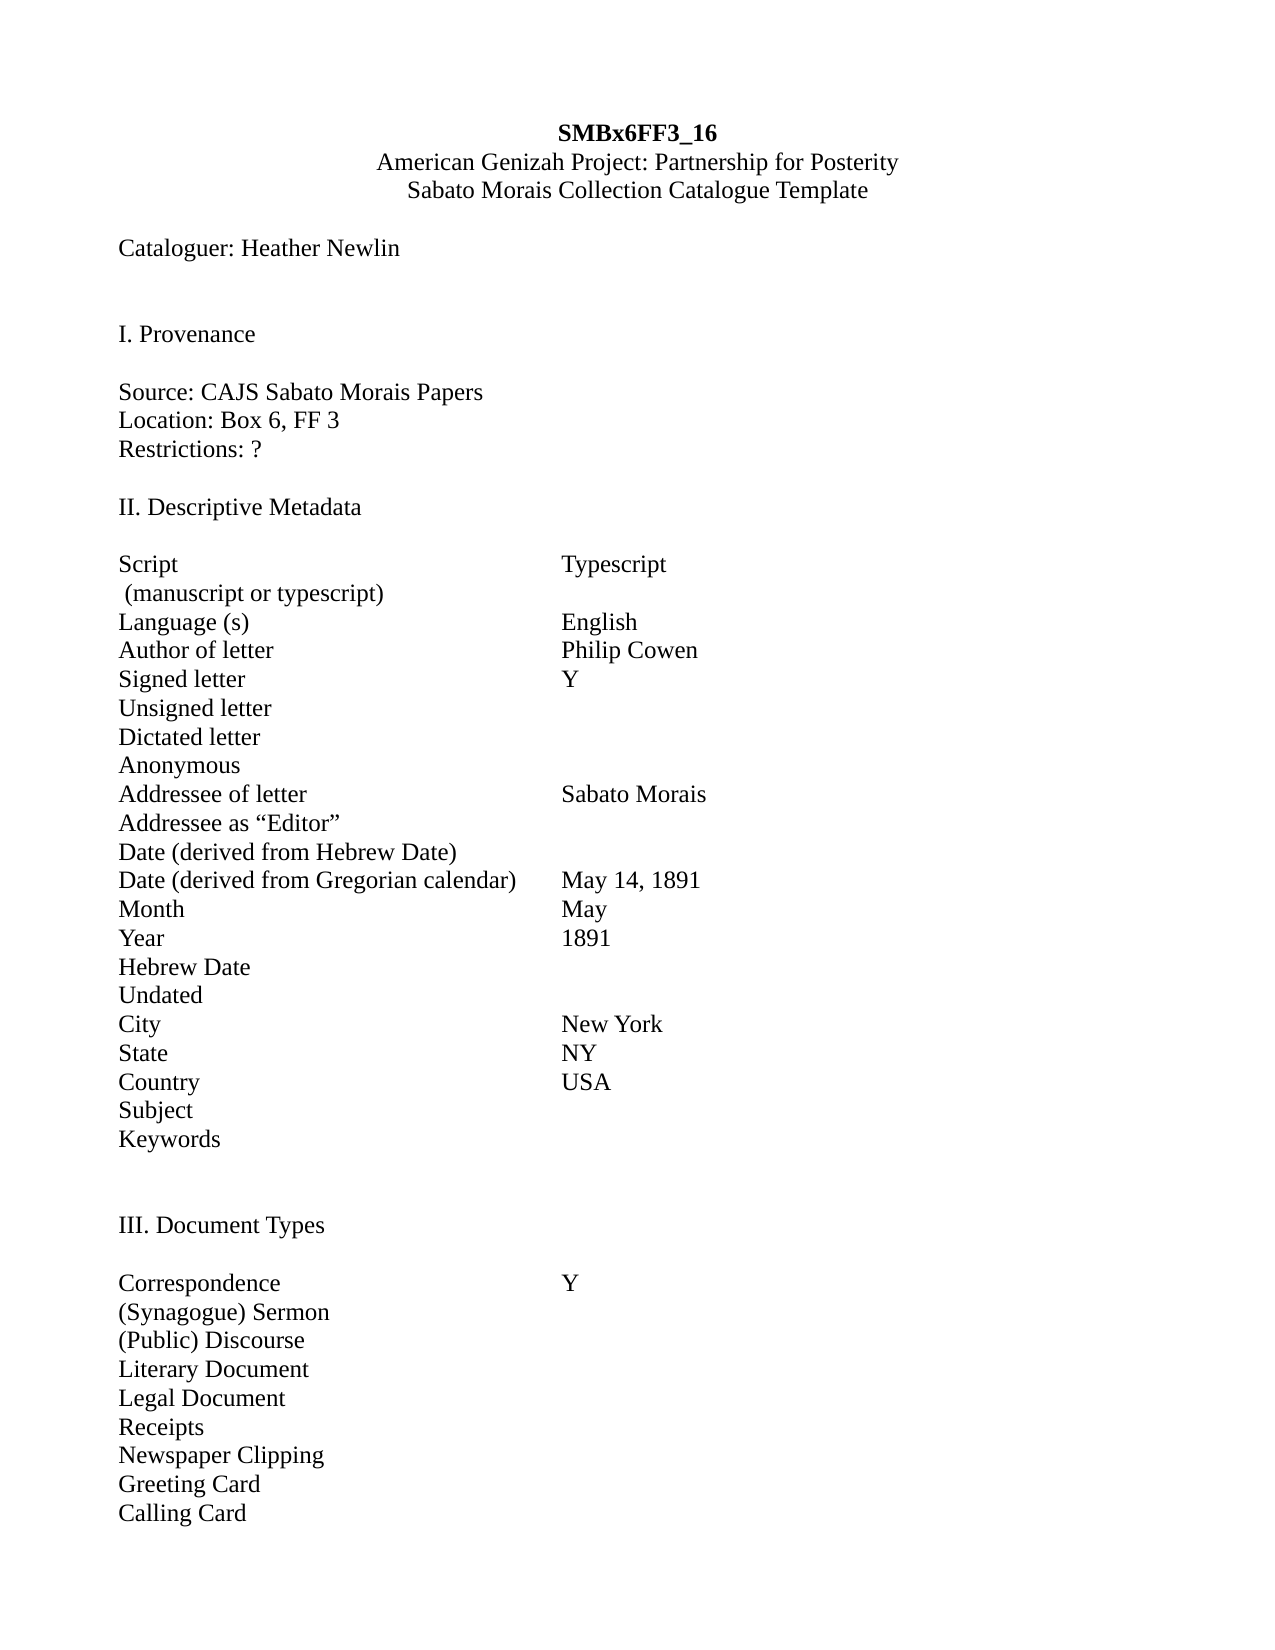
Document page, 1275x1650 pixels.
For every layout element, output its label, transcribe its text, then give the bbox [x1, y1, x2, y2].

text Newspaper Clipping [118, 1441, 1157, 1469]
text Calling Card [118, 1498, 1157, 1527]
text American Genizah Project: Partnership for Posterity [118, 147, 1157, 176]
text Greeting Card [118, 1469, 1157, 1498]
text (Public) Discourse [118, 1326, 1157, 1354]
text Sabato Morais Collection Catalogue Template [118, 176, 1157, 204]
text Correspondence Y [118, 1268, 1157, 1297]
text (Synagogue) Sermon [118, 1297, 1157, 1326]
text Date (derived from Gregorian calendar) May 14, 1891 [118, 866, 1157, 894]
text Signed letter Y [118, 664, 1157, 693]
text Date (derived from Hebrew Date) [118, 837, 1157, 866]
text (manuscript or typescript) [118, 578, 1157, 607]
text Receipts [118, 1412, 1157, 1441]
text II. Descriptive Metadata [118, 492, 1157, 521]
text Language (s) English [118, 607, 1157, 636]
text Country USA [118, 1067, 1157, 1096]
text Month May [118, 894, 1157, 923]
text SMBx6FF3_16 [118, 118, 1157, 147]
text Unsigned letter [118, 693, 1157, 722]
text Subject [118, 1096, 1157, 1124]
text Cataloguer: Heather Newlin [118, 233, 1157, 262]
text Legal Document [118, 1383, 1157, 1412]
text Location: Box 6, FF 3 [118, 406, 1157, 434]
text Literary Document [118, 1354, 1157, 1383]
text Dictated letter [118, 722, 1157, 751]
text III. Document Types [118, 1211, 1157, 1239]
text Addressee of letter Sabato Morais [118, 779, 1157, 808]
text I. Provenance [118, 319, 1157, 348]
text Keywords [118, 1124, 1157, 1153]
text Anonymous [118, 751, 1157, 779]
text Restrictions: ? [118, 434, 1157, 463]
text Year 1891 [118, 923, 1157, 952]
text Hebrew Date [118, 952, 1157, 981]
text Undated [118, 981, 1157, 1009]
text Source: CAJS Sabato Morais Papers [118, 377, 1157, 406]
text State NY [118, 1038, 1157, 1067]
text Addressee as “Editor” [118, 808, 1157, 837]
text City New York [118, 1009, 1157, 1038]
text Author of letter Philip Cowen [118, 636, 1157, 664]
text Script Typescript [118, 549, 1157, 578]
